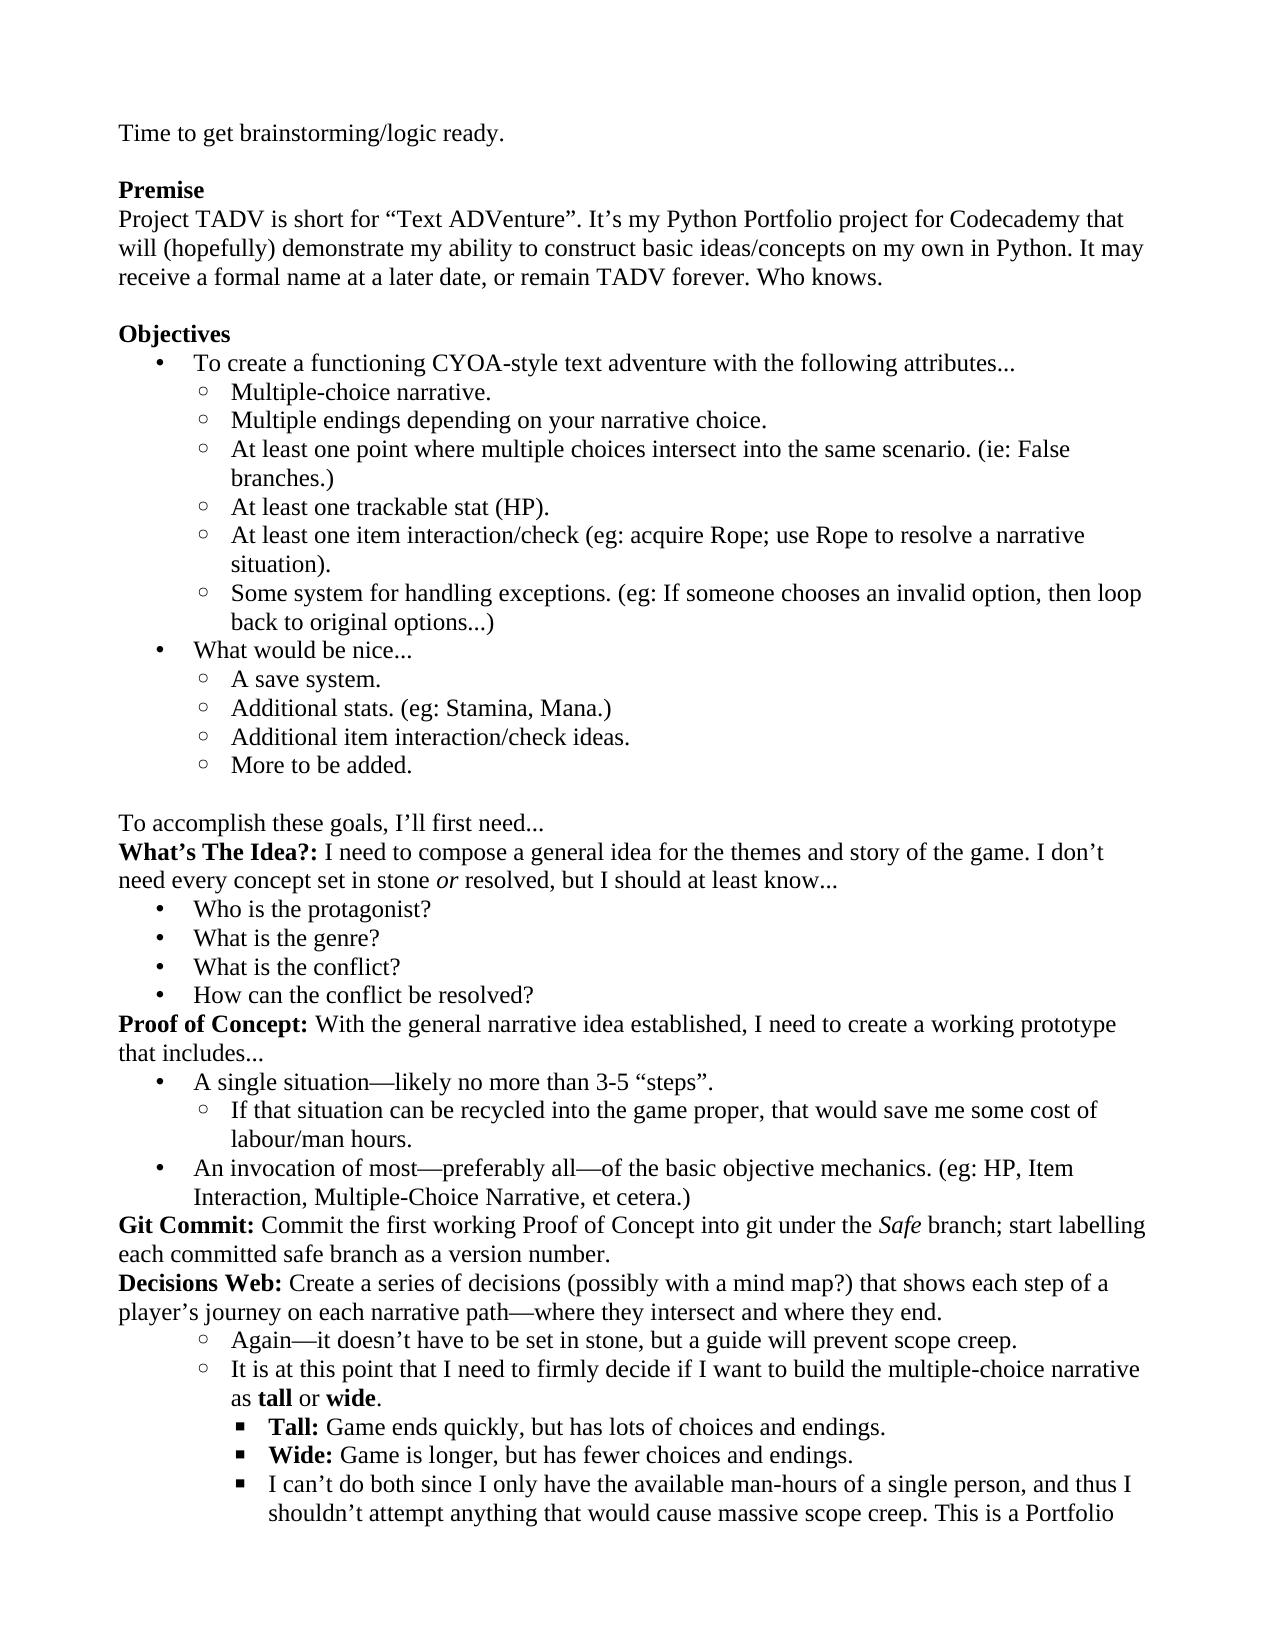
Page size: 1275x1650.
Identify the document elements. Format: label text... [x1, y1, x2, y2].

list If that situation can be recycled into the game proper, that would save me some cost of labour/man hours. [193, 1096, 1157, 1153]
text Time to get brainstorming/logic ready. [118, 118, 1157, 147]
text To accomplish these goals, I’ll first need... [118, 808, 1157, 837]
text Premise [118, 176, 1157, 204]
list It is at this point that I need to firmly decide if I want to build the multiple-choice narrative as tall or wide. [193, 1354, 1157, 1412]
list What is the genre? [156, 923, 1157, 952]
list What would be nice... [156, 636, 1157, 664]
text Project TADV is short for “Text ADVenture”. It’s my Python Portfolio project for Codecademy that will (hopefully) demonstrate my ability to construct basic ideas/concepts on my own in Python. It may receive a formal name at a later date, or remain TADV forever. Who knows. [118, 204, 1157, 291]
list A save system. [193, 664, 1157, 693]
text Decisions Web: Create a series of decisions (possibly with a mind map?) that shows each step of a player’s journey on each narrative path—where they intersect and where they end. [118, 1268, 1157, 1326]
list Again—it doesn’t have to be set in stone, but a guide will prevent scope creep. [193, 1326, 1157, 1354]
list At least one item interaction/check (eg: acquire Rope; use Rope to resolve a narrative situation). [193, 521, 1157, 578]
list At least one point where multiple choices intersect into the same scenario. (ie: False branches.) [193, 434, 1157, 492]
text What’s The Idea?: I need to compose a general idea for the themes and story of the game. I don’t need every concept set in stone or resolved, but I should at least know... [118, 837, 1157, 894]
list I can’t do both since I only have the available man-hours of a single person, and thus I shouldn’t attempt anything that would cause massive scope creep. This is a Portfolio [231, 1469, 1157, 1527]
list Multiple endings depending on your narrative choice. [193, 406, 1157, 434]
list An invocation of most—preferably all—of the basic objective mechanics. (eg: HP, Item Interaction, Multiple-Choice Narrative, et cetera.) [156, 1153, 1157, 1211]
list Additional item interaction/check ideas. [193, 722, 1157, 751]
list Some system for handling exceptions. (eg: If someone chooses an invalid option, then loop back to original options...) [193, 578, 1157, 636]
list Tall: Game ends quickly, but has lots of choices and endings. [231, 1412, 1157, 1441]
text Objectives [118, 319, 1157, 348]
text Proof of Concept: With the general narrative idea established, I need to create a working prototype that includes... [118, 1009, 1157, 1067]
text Git Commit: Commit the first working Proof of Concept into git under the Safe branch; start labelling each committed safe branch as a version number. [118, 1211, 1157, 1268]
list Wide: Game is longer, but has fewer choices and endings. [231, 1441, 1157, 1469]
list A single situation—likely no more than 3-5 “steps”. [156, 1067, 1157, 1096]
list Additional stats. (eg: Stamina, Mana.) [193, 693, 1157, 722]
list At least one trackable stat (HP). [193, 492, 1157, 521]
list More to be added. [193, 751, 1157, 779]
list Who is the protagonist? [156, 894, 1157, 923]
list To create a functioning CYOA-style text adventure with the following attributes... [156, 348, 1157, 377]
list What is the conflict? [156, 952, 1157, 981]
list How can the conflict be resolved? [156, 981, 1157, 1009]
list Multiple-choice narrative. [193, 377, 1157, 406]
